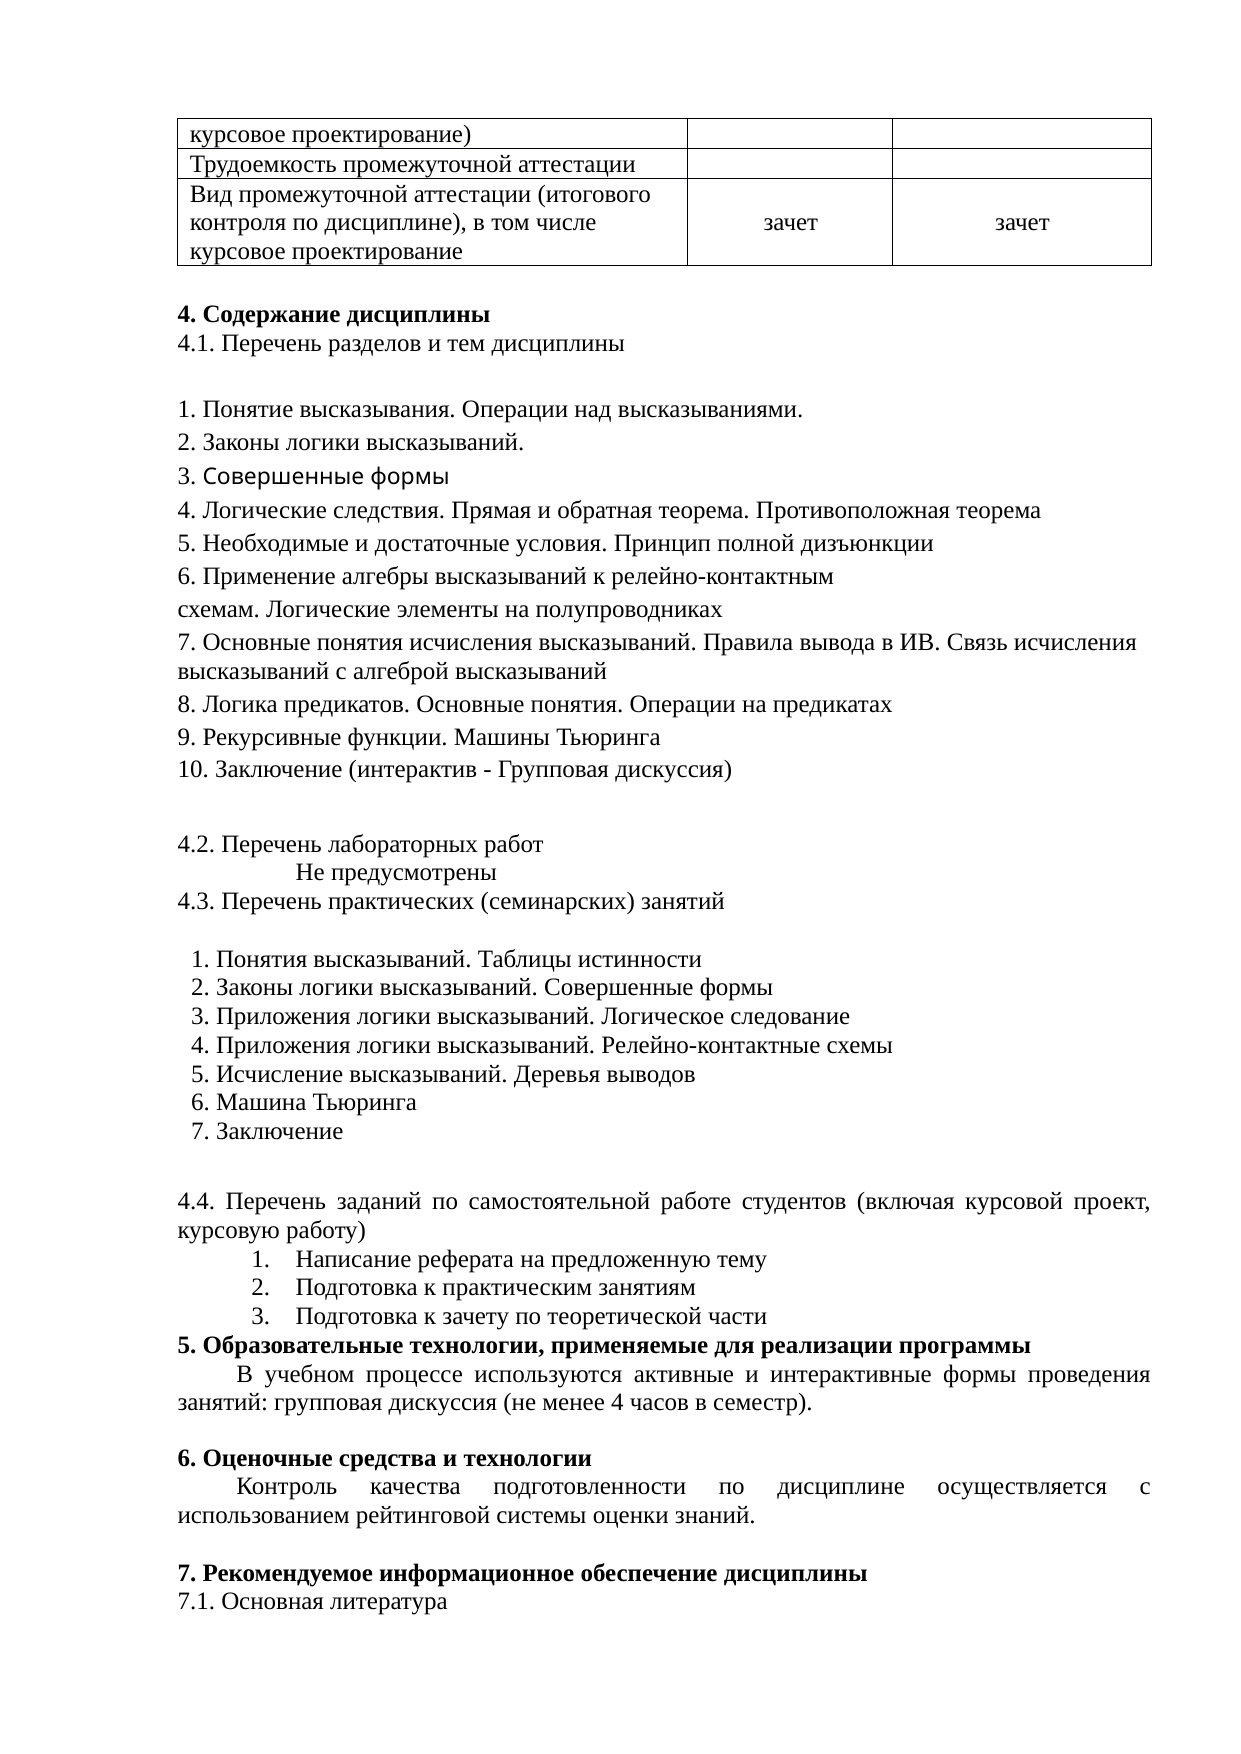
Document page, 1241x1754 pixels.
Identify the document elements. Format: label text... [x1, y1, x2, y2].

text 5. Исчисление высказываний. Деревья выводов [191, 1059, 1152, 1087]
text 1. Понятие высказывания. Операции над высказываниями. [177, 394, 1152, 423]
text 8. Логика предикатов. Основные понятия. Операции на предикатах [177, 689, 1152, 717]
table_cell Вид промежуточной аттестации (итогового контроля по дисциплине), в том числе курсовое проектирование [178, 179, 687, 265]
text 3. Совершенные формы [177, 460, 1156, 491]
text 7.1. Основная литература [177, 1586, 1152, 1615]
text 4. Содержание дисциплины [177, 299, 1152, 328]
subtitle Не предусмотрены [177, 857, 1152, 886]
text 6. Оценочные средства и технологии [177, 1443, 1152, 1471]
text 4. Приложения логики высказываний. Релейно-контактные схемы [191, 1030, 1152, 1059]
text 4.2. Перечень лабораторных работ [177, 829, 1152, 857]
table_cell зачет [893, 179, 1151, 265]
table_cell [893, 119, 1151, 148]
text 2. Законы логики высказываний. Совершенные формы [191, 972, 1152, 1001]
text В учебном процессе используются активные и интерактивные формы проведения занятий: групповая дискуссия (не менее 4 часов в семестр). [177, 1359, 1152, 1416]
text 7. Рекомендуемое информационное обеспечение дисциплины [177, 1558, 1152, 1586]
text схемам. Логические элементы на полупроводниках [177, 594, 1152, 623]
text 7. Заключение [191, 1116, 1152, 1145]
text 4. Логические следствия. Прямая и обратная теорема. Противоположная теорема [177, 495, 1152, 524]
text 6. Машина Тьюринга [191, 1087, 1152, 1116]
table_cell Трудоемкость промежуточной аттестации [178, 149, 687, 178]
list Подготовка к зачету по теоретической части [251, 1301, 1152, 1330]
table_cell курсовое проектирование) [178, 119, 687, 148]
text 2. Законы логики высказываний. [177, 427, 1152, 456]
text 7. Основные понятия исчисления высказываний. Правила вывода в ИВ. Связь исчисления высказываний с алгеброй высказываний [177, 627, 1152, 684]
subtitle 4.3. Перечень практических (семинарских) занятий [177, 886, 1152, 915]
text 6. Применение алгебры высказываний к релейно-контактным [177, 561, 1152, 590]
text 10. Заключение (интерактив - Групповая дискуссия) [177, 754, 1152, 783]
text 1. Понятия высказываний. Таблицы истинности [191, 944, 1152, 972]
text 9. Рекурсивные функции. Машины Тьюринга [177, 722, 1152, 750]
text 3. Приложения логики высказываний. Логическое следование [191, 1001, 1152, 1030]
table_cell [688, 119, 892, 148]
list Подготовка к практическим занятиям [251, 1272, 1152, 1301]
text 4.1. Перечень разделов и тем дисциплины [177, 328, 1152, 357]
list Написание реферата на предложенную тему [251, 1244, 1152, 1272]
table_cell [893, 149, 1151, 178]
table_cell [688, 149, 892, 178]
table_cell зачет [688, 179, 892, 265]
text 5. Необходимые и достаточные условия. Принцип полной дизъюнкции [177, 528, 1152, 557]
text 4.4. Перечень заданий по самостоятельной работе студентов (включая курсовой проект, курсовую работу) [177, 1186, 1152, 1244]
text Контроль качества подготовленности по дисциплине осуществляется с использованием рейтинговой системы оценки знаний. [177, 1471, 1152, 1529]
text 5. Образовательные технологии, применяемые для реализации программы [177, 1330, 1152, 1359]
